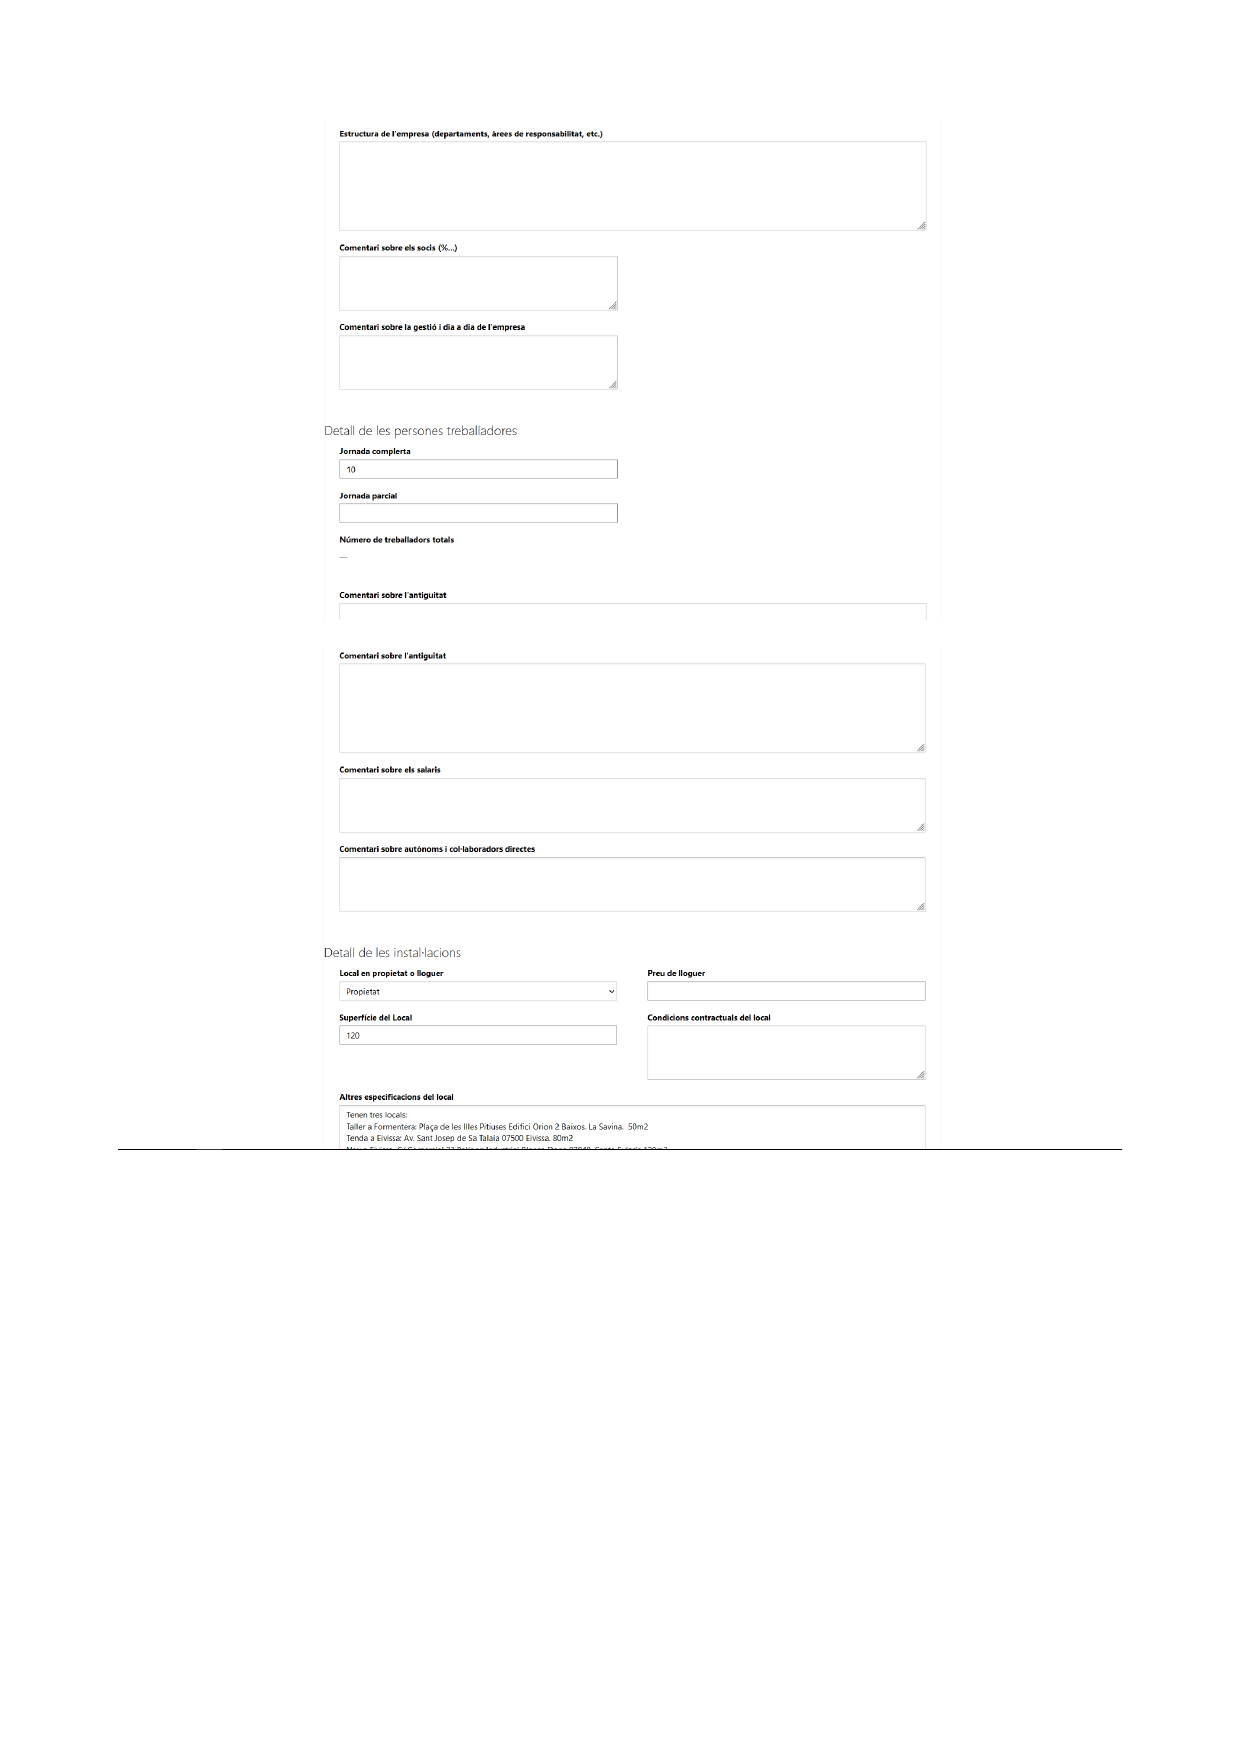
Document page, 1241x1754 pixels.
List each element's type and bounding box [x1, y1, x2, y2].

picture [118, 118, 1123, 620]
picture [118, 648, 1123, 1150]
